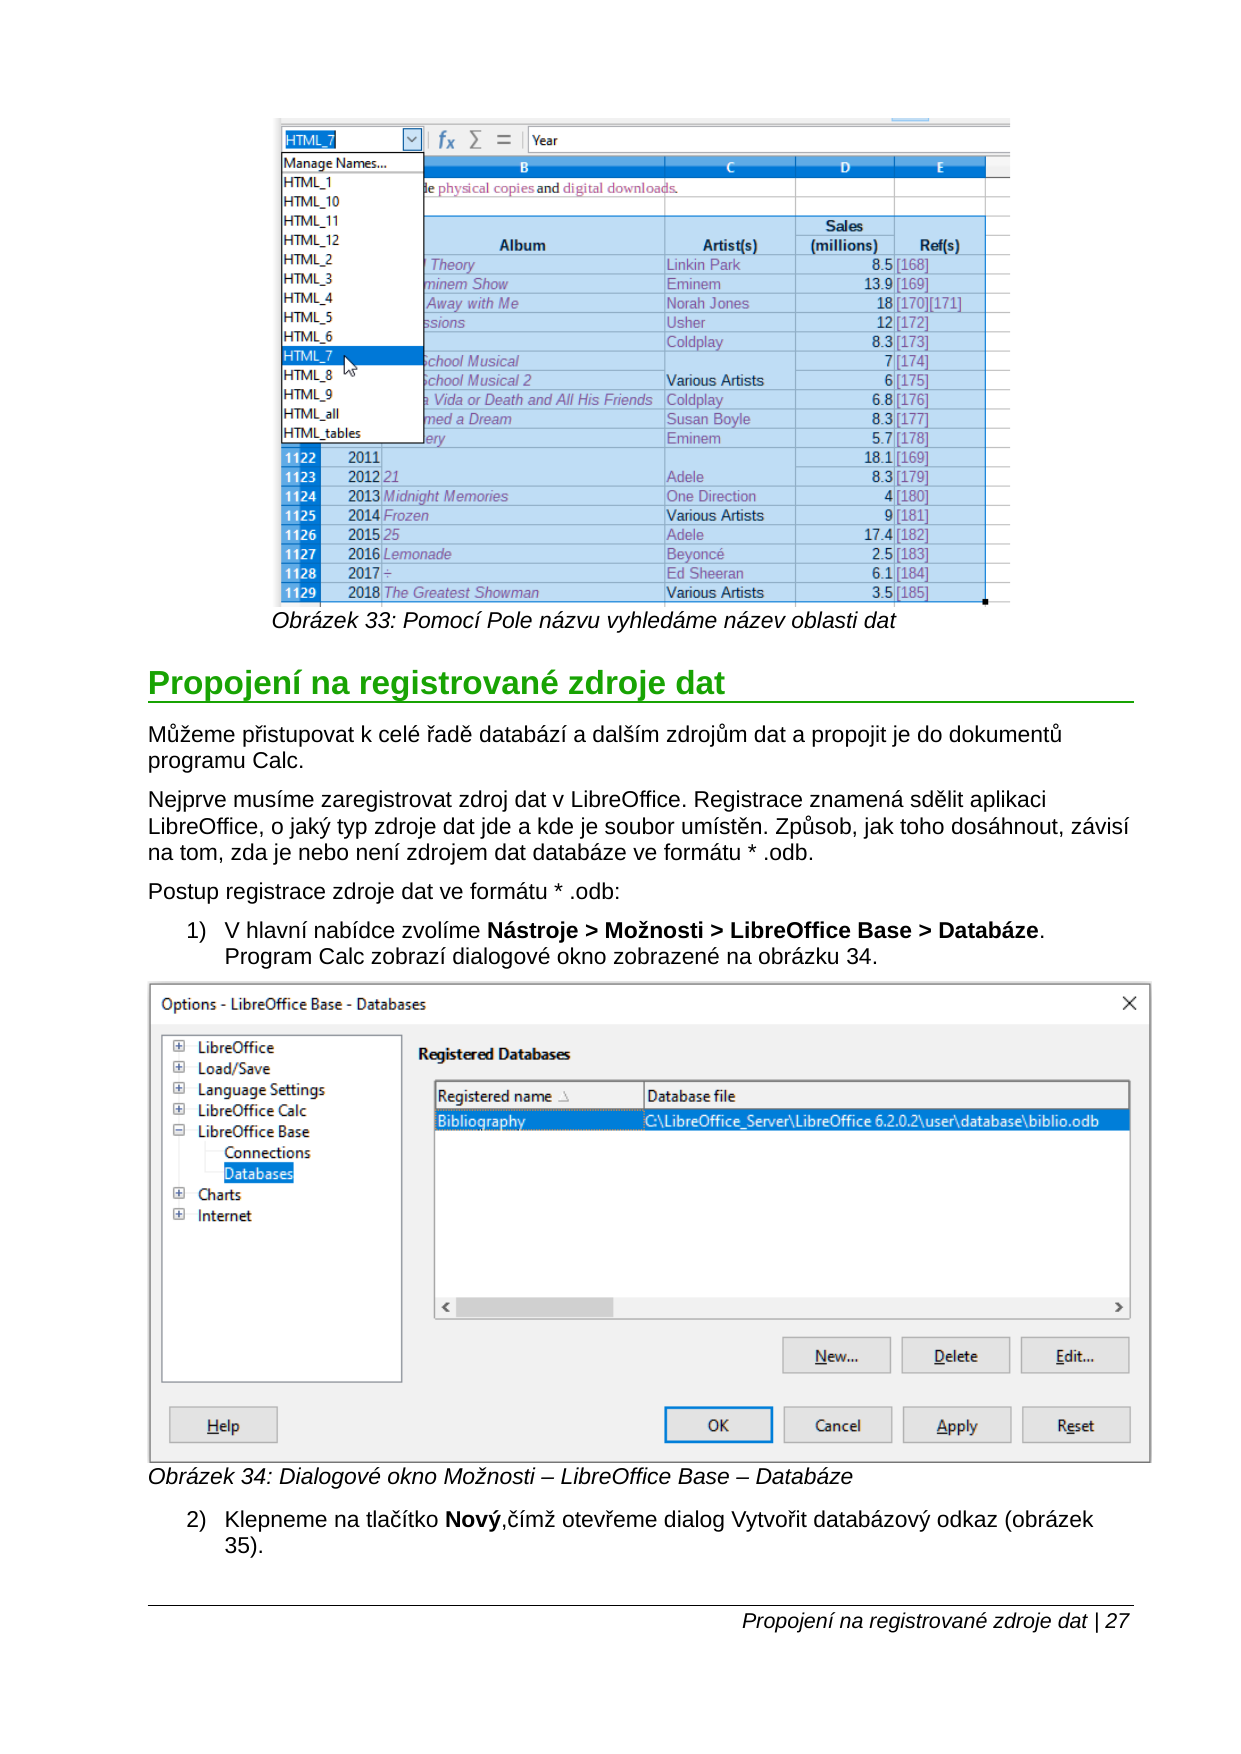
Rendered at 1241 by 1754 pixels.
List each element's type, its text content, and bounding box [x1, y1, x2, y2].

text Můžeme přistupovat k celé řadě databází a dalším zdrojům dat a propojit je do dokumentů programu Calc. [148, 721, 1134, 774]
subtitle Propojení na registrované zdroje dat [148, 663, 1134, 701]
list Postup registrace zdroje dat ve formátu * .odb: [148, 878, 1134, 904]
list V hlavní nabídce zvolíme Nástroje > Možnosti > LibreOffice Base > Databáze. Program Calc zobrazí dialogové okno zobrazené na obrázku 34. [207, 917, 1134, 969]
list Klepneme na tlačítko Nový,čímž otevřeme dialog Vytvořit databázový odkaz (obrázek 35). [207, 1506, 1134, 1559]
text Obrázek 33: Pomocí Pole názvu vyhledáme název oblasti dat [271, 607, 1010, 633]
picture [271, 118, 1011, 607]
text Nejprve musíme zaregistrovat zdroj dat v LibreOffice. Registrace znamená sdělit aplikaci LibreOffice, o jaký typ zdroje dat jde a kde je soubor umístěn. Způsob, jak toho dosáhnout, závisí na tom, zda je nebo není zdrojem dat databáze ve formátu * .odb. [148, 786, 1134, 865]
text Obrázek 34: Dialogové okno Možnosti – LibreOffice Base – Databáze [148, 1463, 1152, 1489]
picture [147, 981, 1152, 1463]
